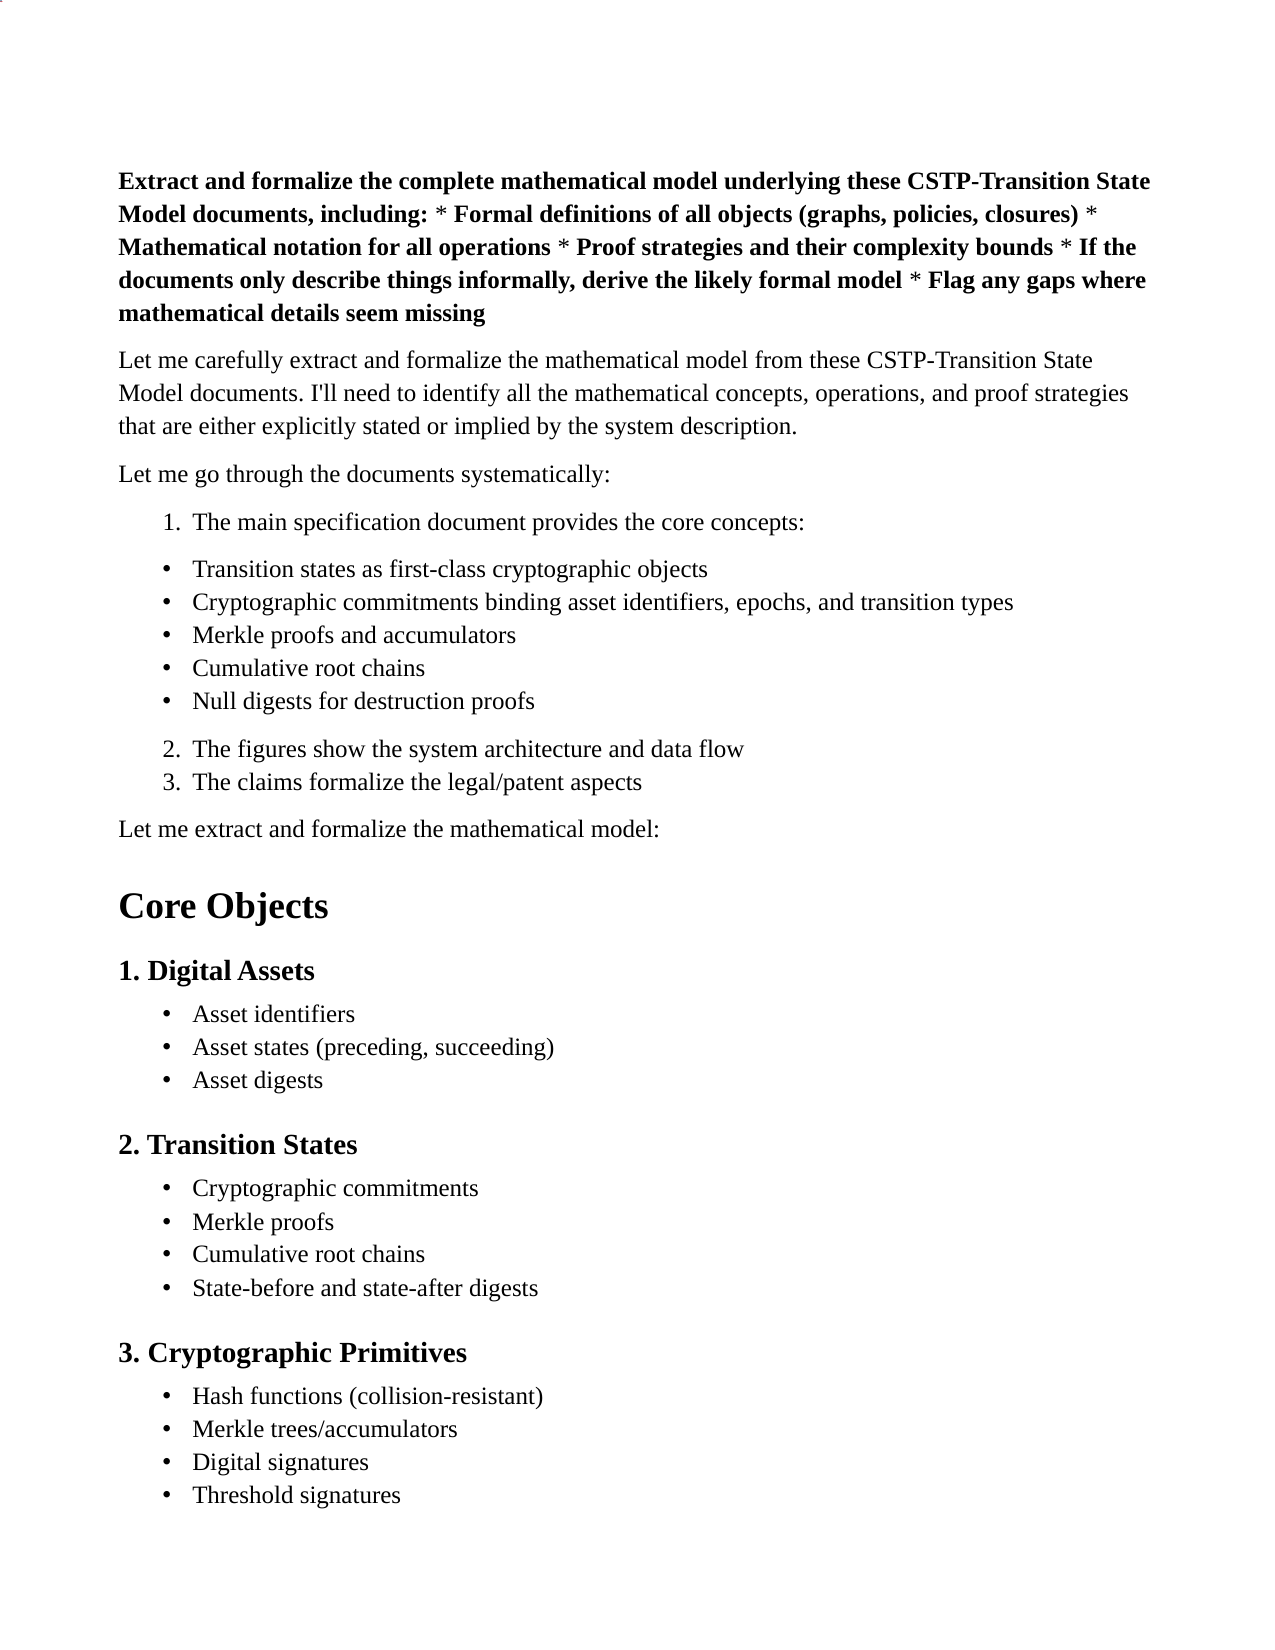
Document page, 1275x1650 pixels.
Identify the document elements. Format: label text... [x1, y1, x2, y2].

list State-before and state-after digests [162, 1273, 1157, 1301]
list Null digests for destruction proofs [162, 686, 1157, 715]
list Cryptographic commitments binding asset identifiers, epochs, and transition types [162, 587, 1157, 616]
list Cumulative root chains [162, 1239, 1157, 1268]
subtitle 1. Digital Assets [118, 953, 1157, 987]
list Merkle proofs [162, 1207, 1157, 1235]
subtitle 3. Cryptographic Primitives [118, 1335, 1157, 1368]
list Cumulative root chains [162, 653, 1157, 682]
subtitle Core Objects [118, 883, 1157, 926]
subtitle 2. Transition States [118, 1127, 1157, 1161]
list The figures show the system architecture and data flow [162, 734, 1157, 763]
list Asset digests [162, 1065, 1157, 1094]
text Let me extract and formalize the mathematical model: [118, 814, 1157, 843]
list Merkle proofs and accumulators [162, 620, 1157, 649]
list The main specification document provides the core concepts: [162, 507, 1157, 535]
list Transition states as first-class cryptographic objects [162, 554, 1157, 583]
list Hash functions (collision-resistant) [162, 1381, 1157, 1409]
list Asset identifiers [162, 999, 1157, 1028]
text Let me go through the documents systematically: [118, 459, 1157, 488]
text Let me carefully extract and formalize the mathematical model from these CSTP-Transition State Model documents. I'll need to identify all the mathematical concepts, operations, and proof strategies that are either explicitly stated or implied by the system description. [118, 345, 1157, 440]
list Digital signatures [162, 1447, 1157, 1476]
list The claims formalize the legal/patent aspects [162, 767, 1157, 796]
text Extract and formalize the complete mathematical model underlying these CSTP-Transition State Model documents, including: * Formal definitions of all objects (graphs, policies, closures) * Mathematical notation for all operations * Proof strategies and their complexity bounds * If the documents only describe things informally, derive the likely formal model * Flag any gaps where mathematical details seem missing [118, 166, 1157, 327]
list Threshold signatures [162, 1480, 1157, 1509]
list Cryptographic commitments [162, 1173, 1157, 1202]
list Asset states (preceding, succeeding) [162, 1032, 1157, 1061]
list Merkle trees/accumulators [162, 1414, 1157, 1443]
